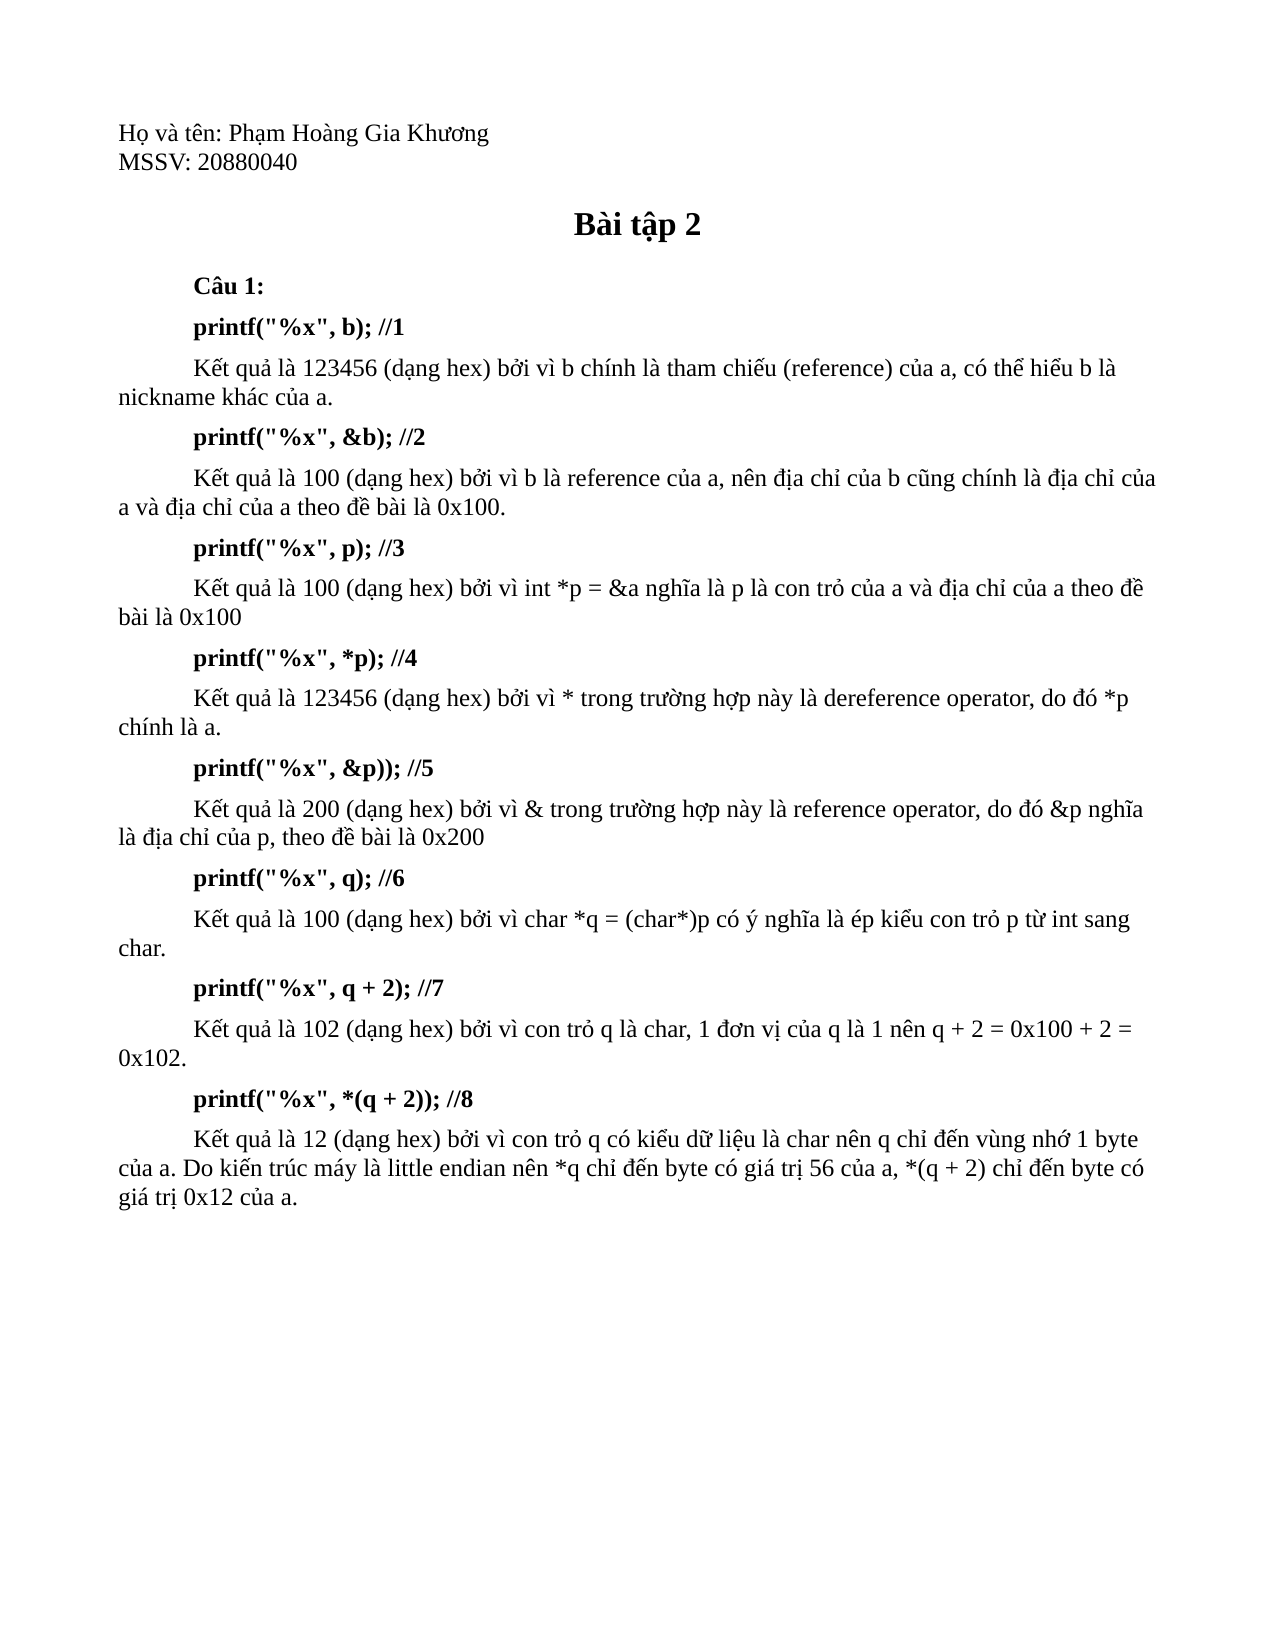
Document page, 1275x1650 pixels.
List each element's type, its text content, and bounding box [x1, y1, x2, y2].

text Kết quả là 123456 (dạng hex) bởi vì b chính là tham chiếu (reference) của a, có thể hiểu b là nickname khác của a. [118, 353, 1157, 410]
text Kết quả là 100 (dạng hex) bởi vì int *p = &a nghĩa là p là con trỏ của a và địa chỉ của a theo đề bài là 0x100 [118, 573, 1157, 631]
text Kết quả là 123456 (dạng hex) bởi vì * trong trường hợp này là dereference operator, do đó *p chính là a. [118, 683, 1157, 741]
text Kết quả là 200 (dạng hex) bởi vì & trong trường hợp này là reference operator, do đó &p nghĩa là địa chỉ của p, theo đề bài là 0x200 [118, 794, 1157, 851]
text Kết quả là 100 (dạng hex) bởi vì b là reference của a, nên địa chỉ của b cũng chính là địa chỉ của a và địa chỉ của a theo đề bài là 0x100. [118, 463, 1157, 521]
text Kết quả là 102 (dạng hex) bởi vì con trỏ q là char, 1 đơn vị của q là 1 nên q + 2 = 0x100 + 2 = 0x102. [118, 1014, 1157, 1072]
text Kết quả là 100 (dạng hex) bởi vì char *q = (char*)p có ý nghĩa là ép kiểu con trỏ p từ int sang char. [118, 904, 1157, 961]
text printf("%x", &p)); //5 [118, 753, 1157, 782]
text printf("%x", *p); //4 [118, 643, 1157, 672]
text MSSV: 20880040 [118, 147, 1157, 176]
text Bài tập 2 [118, 204, 1157, 243]
text printf("%x", *(q + 2)); //8 [118, 1084, 1157, 1112]
text printf("%x", &b); //2 [118, 422, 1157, 451]
text printf("%x", p); //3 [118, 533, 1157, 561]
text printf("%x", q); //6 [118, 863, 1157, 892]
text Họ và tên: Phạm Hoàng Gia Khương [118, 118, 1157, 147]
text Kết quả là 12 (dạng hex) bởi vì con trỏ q có kiểu dữ liệu là char nên q chỉ đến vùng nhớ 1 byte của a. Do kiến trúc máy là little endian nên *q chỉ đến byte có giá trị 56 của a, *(q + 2) chỉ đến byte có giá trị 0x12 của a. [118, 1124, 1157, 1211]
text printf("%x", q + 2); //7 [118, 973, 1157, 1002]
text Câu 1: [118, 271, 1157, 300]
text printf("%x", b); //1 [118, 312, 1157, 341]
